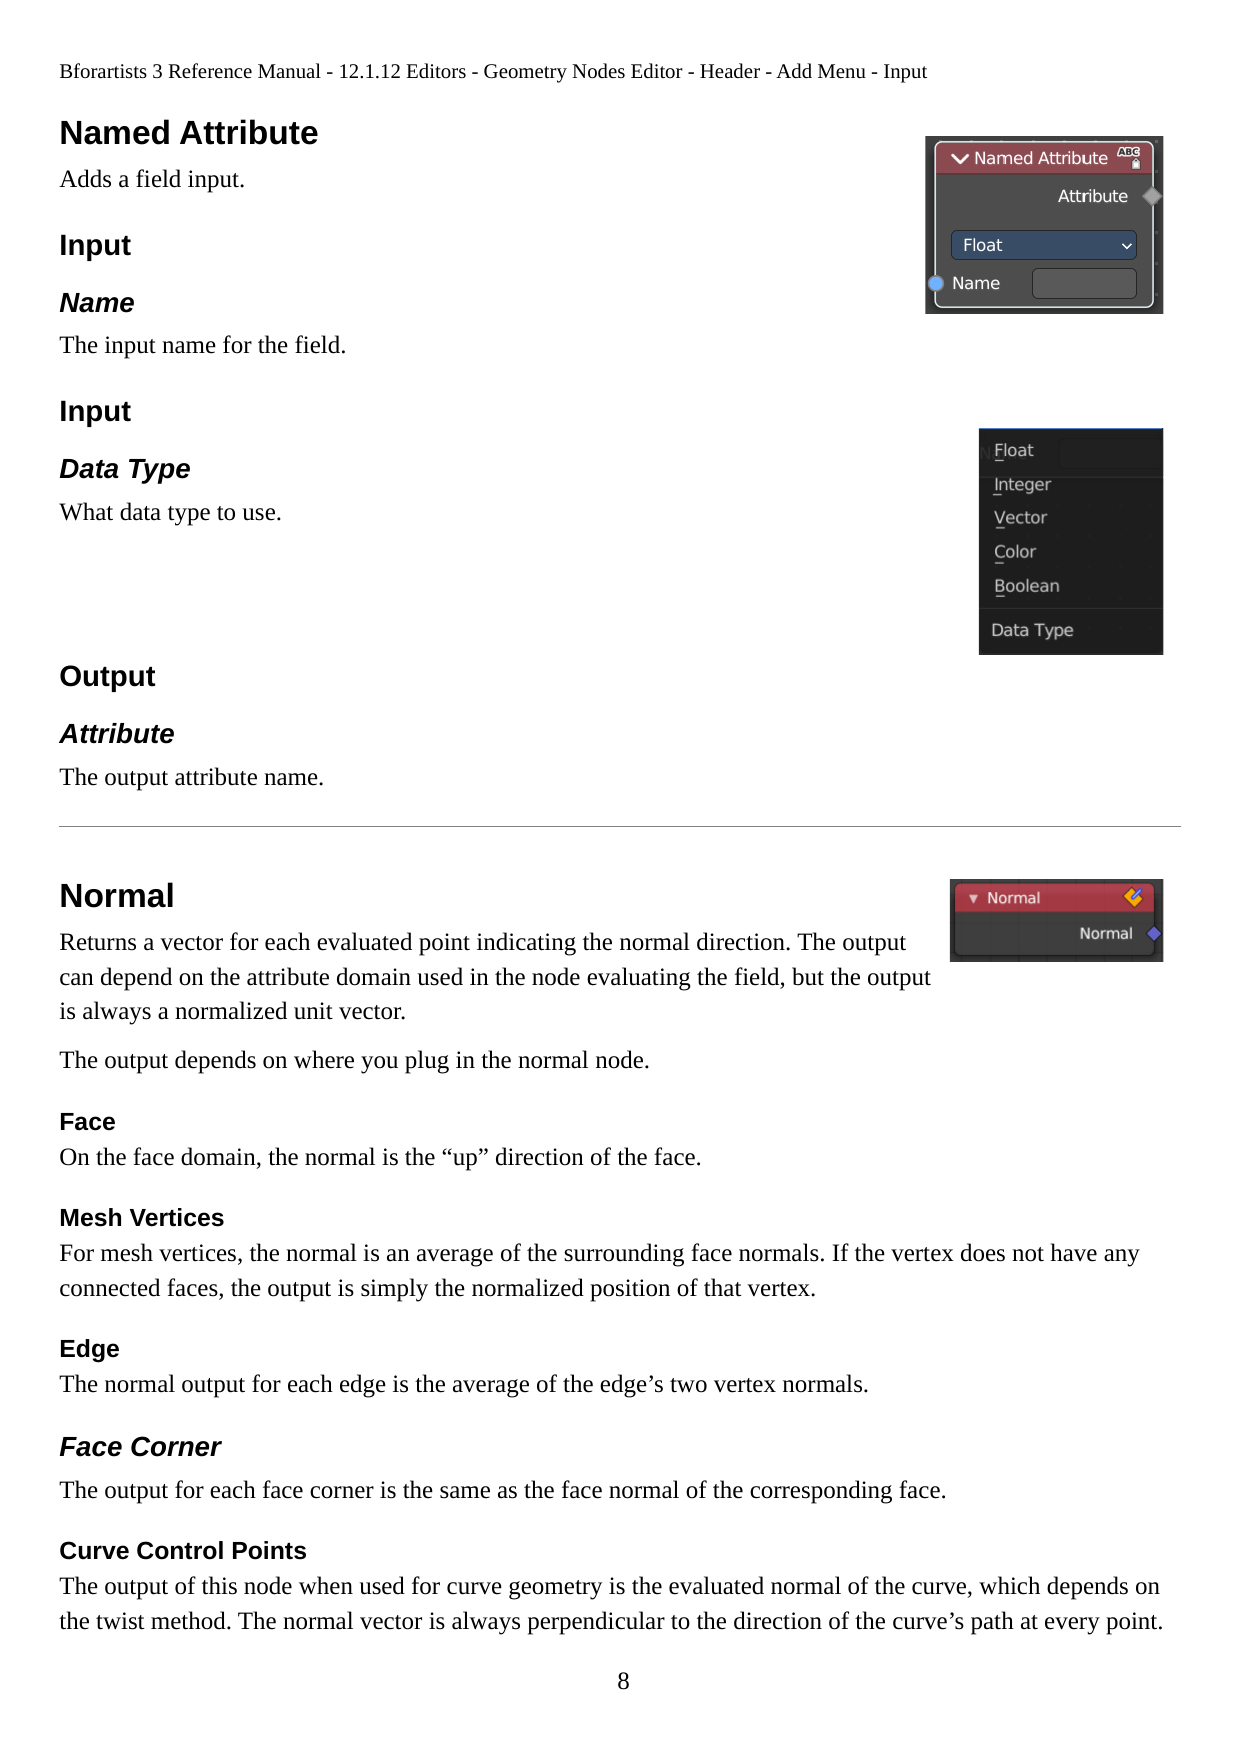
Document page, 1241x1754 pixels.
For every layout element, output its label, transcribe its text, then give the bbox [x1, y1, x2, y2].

subtitle Normal [59, 876, 1181, 915]
text What data type to use. [59, 497, 978, 526]
picture [978, 428, 1164, 655]
subtitle Input [59, 394, 1181, 428]
subtitle [1164, 453, 1181, 485]
text [1164, 497, 1181, 526]
subtitle Data Type [59, 453, 978, 485]
subtitle Mesh Vertices [59, 1203, 1181, 1232]
text Adds a field input. [59, 164, 925, 192]
subtitle Input [59, 227, 925, 261]
text Returns a vector for each evaluated point indicating the normal direction. The output can depend on the attribute domain used in the node evaluating the field, but the output is always a normalized unit vector. [59, 927, 1181, 1025]
subtitle Face [59, 1107, 1181, 1136]
subtitle [1164, 227, 1181, 261]
picture [949, 879, 1164, 962]
subtitle Face Corner [59, 1431, 1181, 1462]
text The input name for the field. [59, 331, 1181, 359]
text The normal output for each edge is the average of the edge’s two vertex normals. [59, 1369, 1181, 1398]
subtitle Output [59, 659, 1181, 693]
text For mesh vertices, the normal is an average of the surrounding face normals. If the vertex does not have any connected faces, the output is simply the normalized position of that vertex. [59, 1238, 1181, 1301]
text On the face domain, the normal is the “up” direction of the face. [59, 1142, 1181, 1171]
text The output for each face corner is the same as the face normal of the corresponding face. [59, 1475, 1181, 1504]
subtitle Named Attribute [59, 113, 1181, 151]
text [1164, 164, 1181, 192]
subtitle Attribute [59, 718, 1181, 750]
subtitle Name [59, 286, 1181, 318]
subtitle Edge [59, 1334, 1181, 1363]
picture [925, 136, 1164, 314]
text The output depends on where you plug in the normal node. [59, 1045, 1181, 1074]
text The output attribute name. [59, 762, 1181, 791]
subtitle Curve Control Points [59, 1536, 1181, 1565]
text The output of this node when used for curve geometry is the evaluated normal of the curve, which depends on the twist method. The normal vector is always perpendicular to the direction of the curve’s path at every point. [59, 1571, 1181, 1634]
